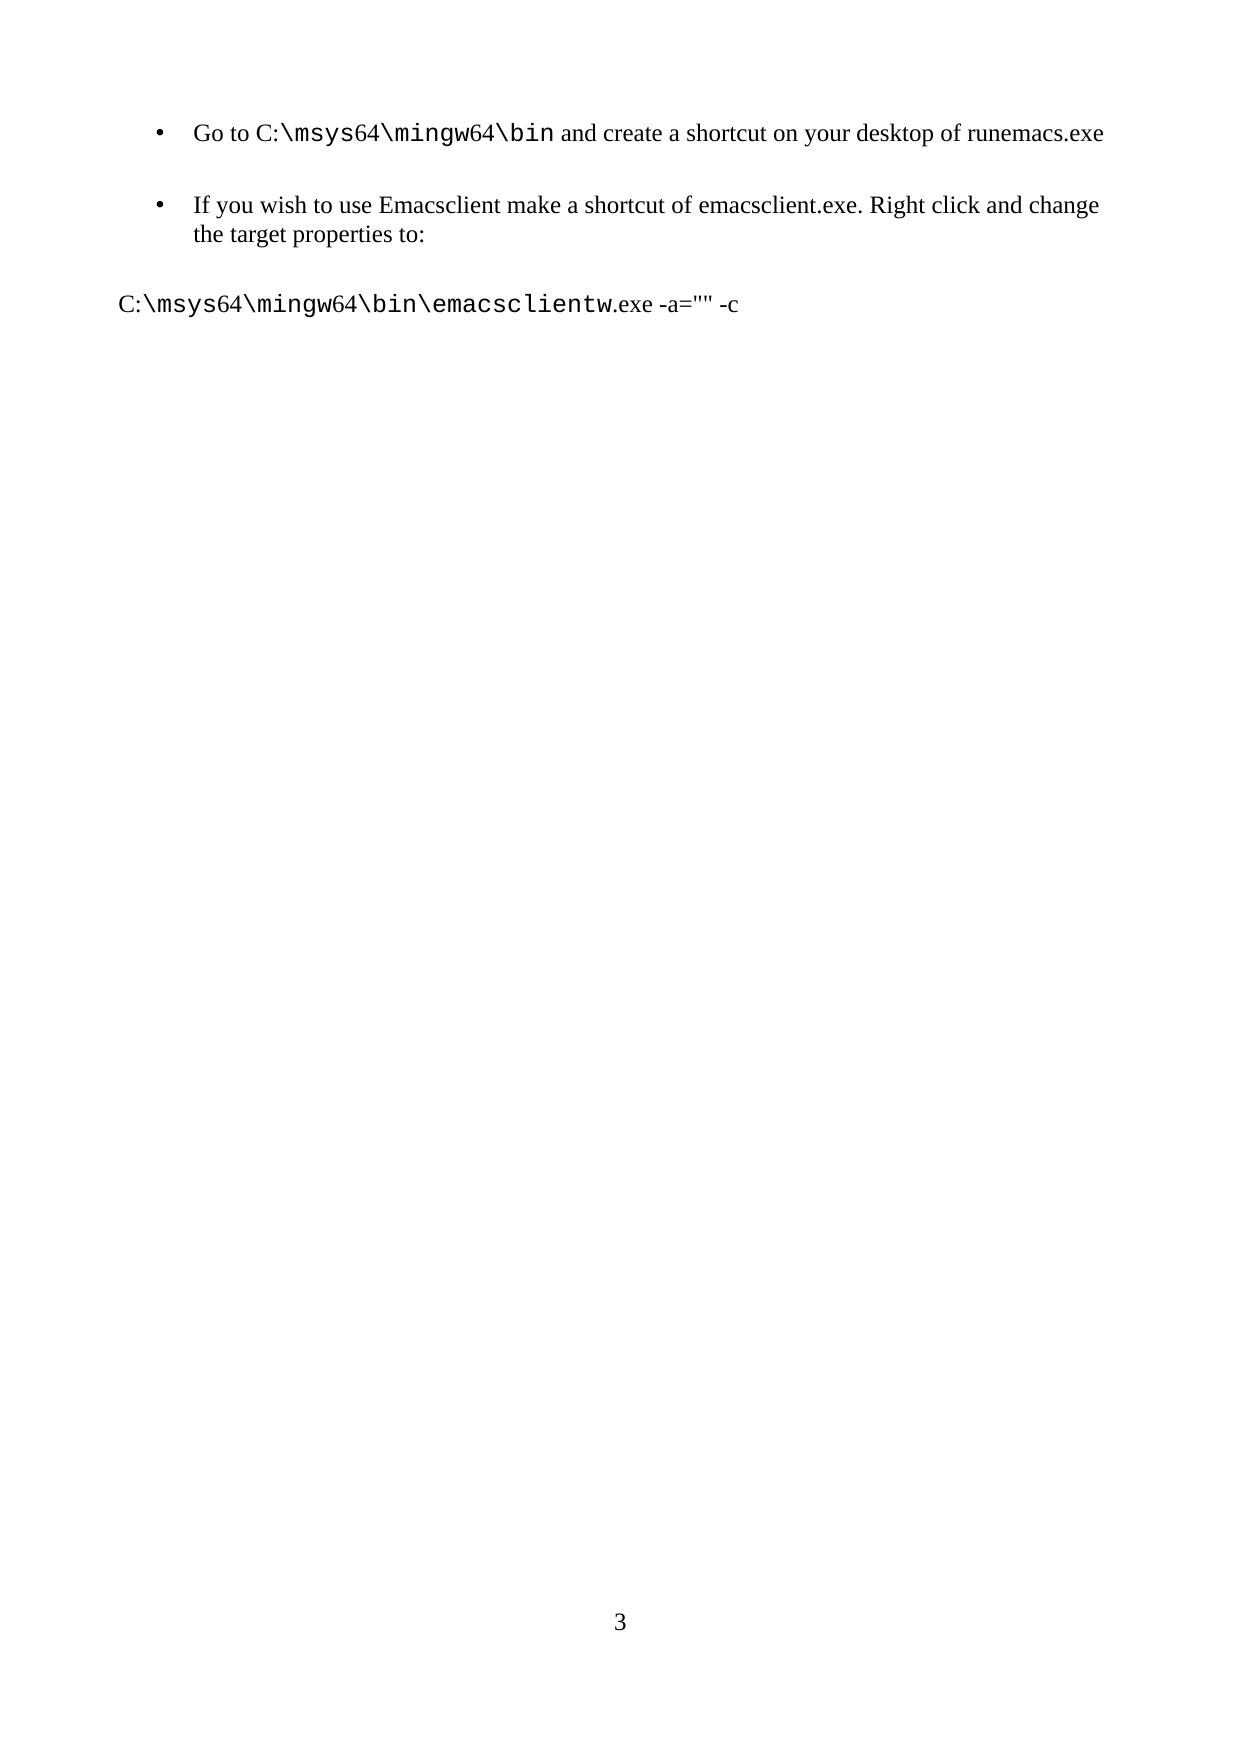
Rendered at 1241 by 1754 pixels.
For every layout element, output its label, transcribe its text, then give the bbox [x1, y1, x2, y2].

list Go to C:\msys64\mingw64\bin and create a shortcut on your desktop of runemacs.exe [156, 118, 1122, 178]
text C:\msys64\mingw64\bin\emacsclientw.exe -a="" -c [118, 289, 1122, 348]
list If you wish to use Emacsclient make a shortcut of emacsclient.exe. Right click and change the target properties to: [156, 190, 1122, 276]
